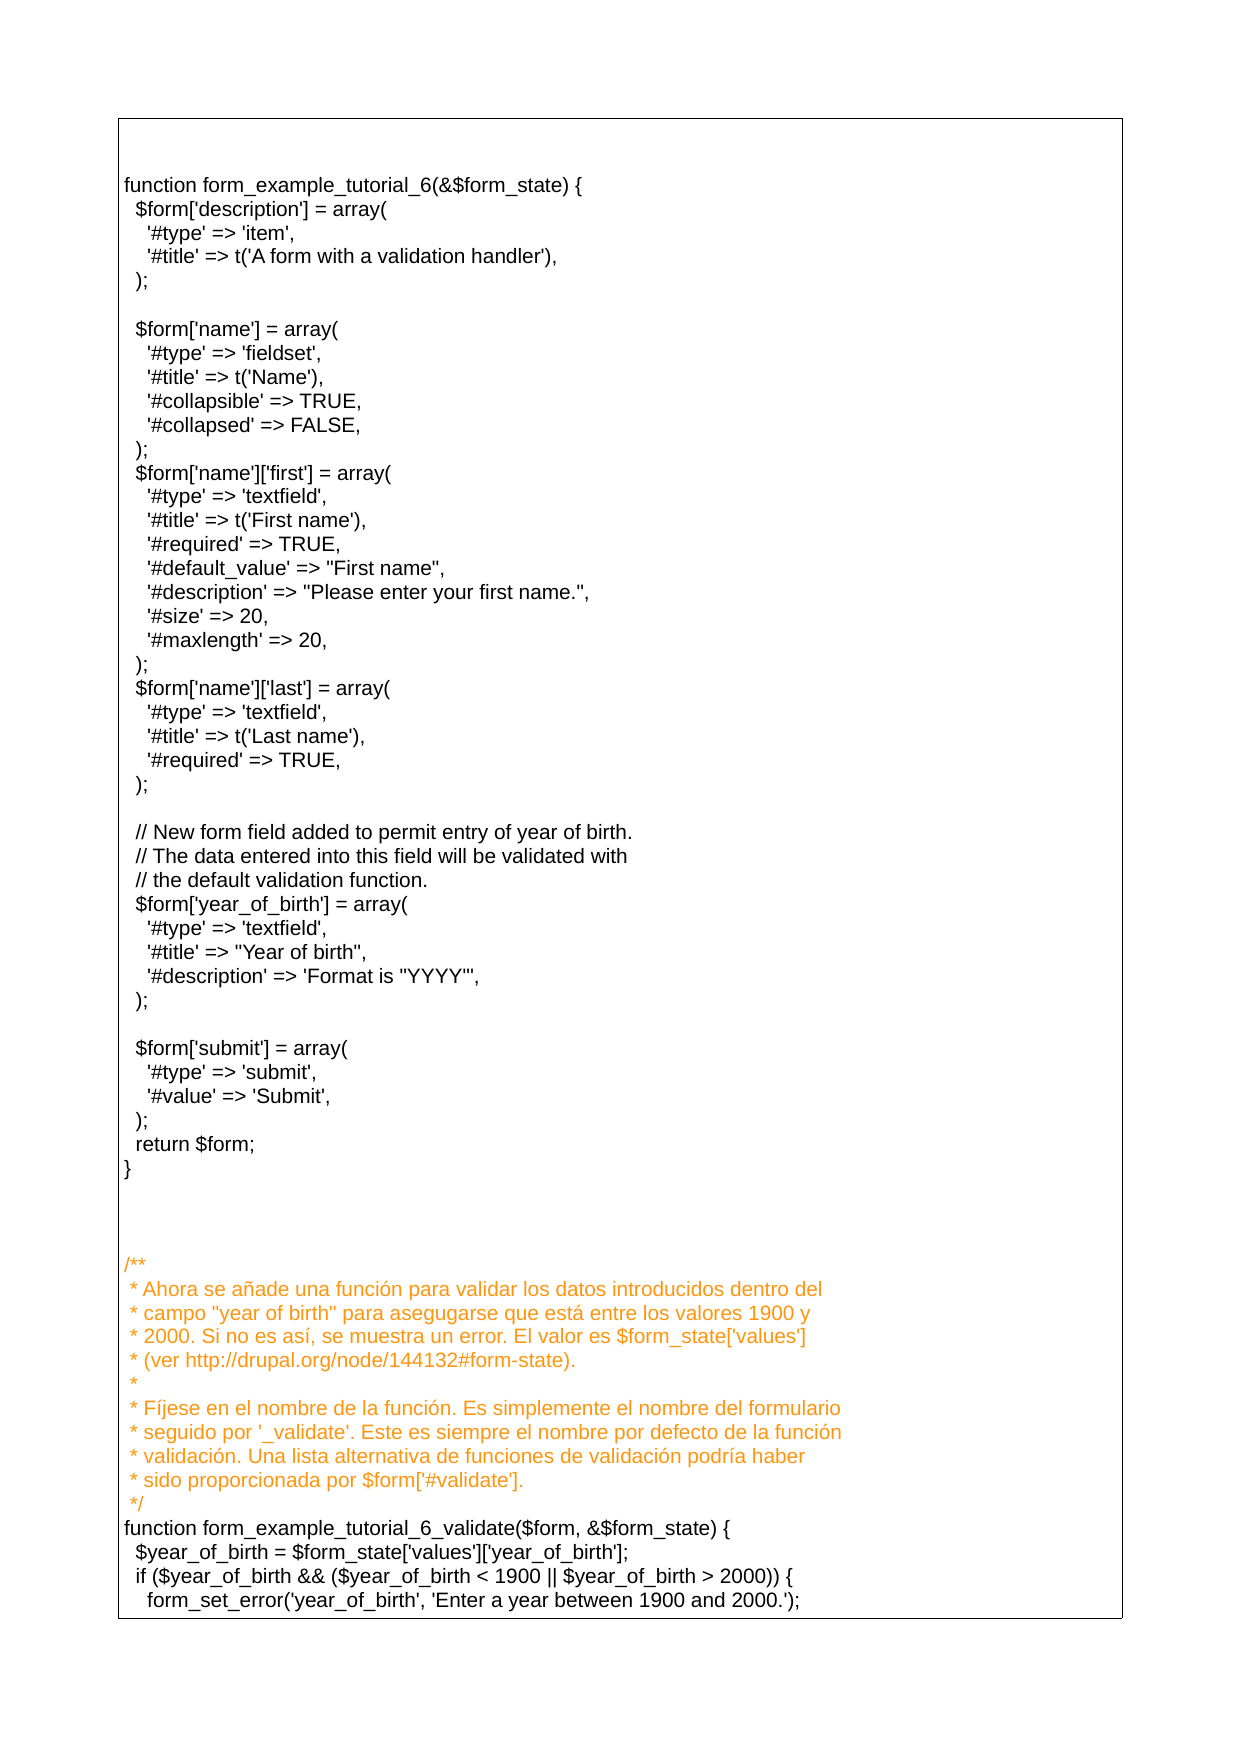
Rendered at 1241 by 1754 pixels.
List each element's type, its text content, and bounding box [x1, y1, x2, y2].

table_header function form_example_tutorial_6(&$form_state) { $form['description'] = array( '#type' => 'item', '#title' => t('A form with a validation handler'), ); $form['name'] = array( '#type' => 'fieldset', '#title' => t('Name'), '#collapsible' => TRUE, '#collapsed' => FALSE, ); $form['name']['first'] = array( '#type' => 'textfield', '#title' => t('First name'), '#required' => TRUE, '#default_value' => "First name", '#description' => "Please enter your first name.", '#size' => 20, '#maxlength' => 20, ); $form['name']['last'] = array( '#type' => 'textfield', '#title' => t('Last name'), '#required' => TRUE, ); // New form field added to permit entry of year of birth. // The data entered into this field will be validated with // the default validation function. $form['year_of_birth'] = array( '#type' => 'textfield', '#title' => "Year of birth", '#description' => 'Format is "YYYY"', ); $form['submit'] = array( '#type' => 'submit', '#value' => 'Submit', ); return $form; } /** * Ahora se añade una función para validar los datos introducidos dentro del * campo "year of birth" para asegugarse que está entre los valores 1900 y * 2000. Si no es así, se muestra un error. El valor es $form_state['values'] * (ver http://drupal.org/node/144132#form-state). * * Fíjese en el nombre de la función. Es simplemente el nombre del formulario * seguido por '_validate'. Este es siempre el nombre por defecto de la función * validación. Una lista alternativa de funciones de validación podría haber * sido proporcionada por $form['#validate']. */ function form_example_tutorial_6_validate($form, &$form_state) { $year_of_birth = $form_state['values']['year_of_birth']; if ($year_of_birth && ($year_of_birth < 1900 || $year_of_birth > 2000)) { form_set_error('year_of_birth', 'Enter a year between 1900 and 2000.'); [119, 119, 1122, 1618]
